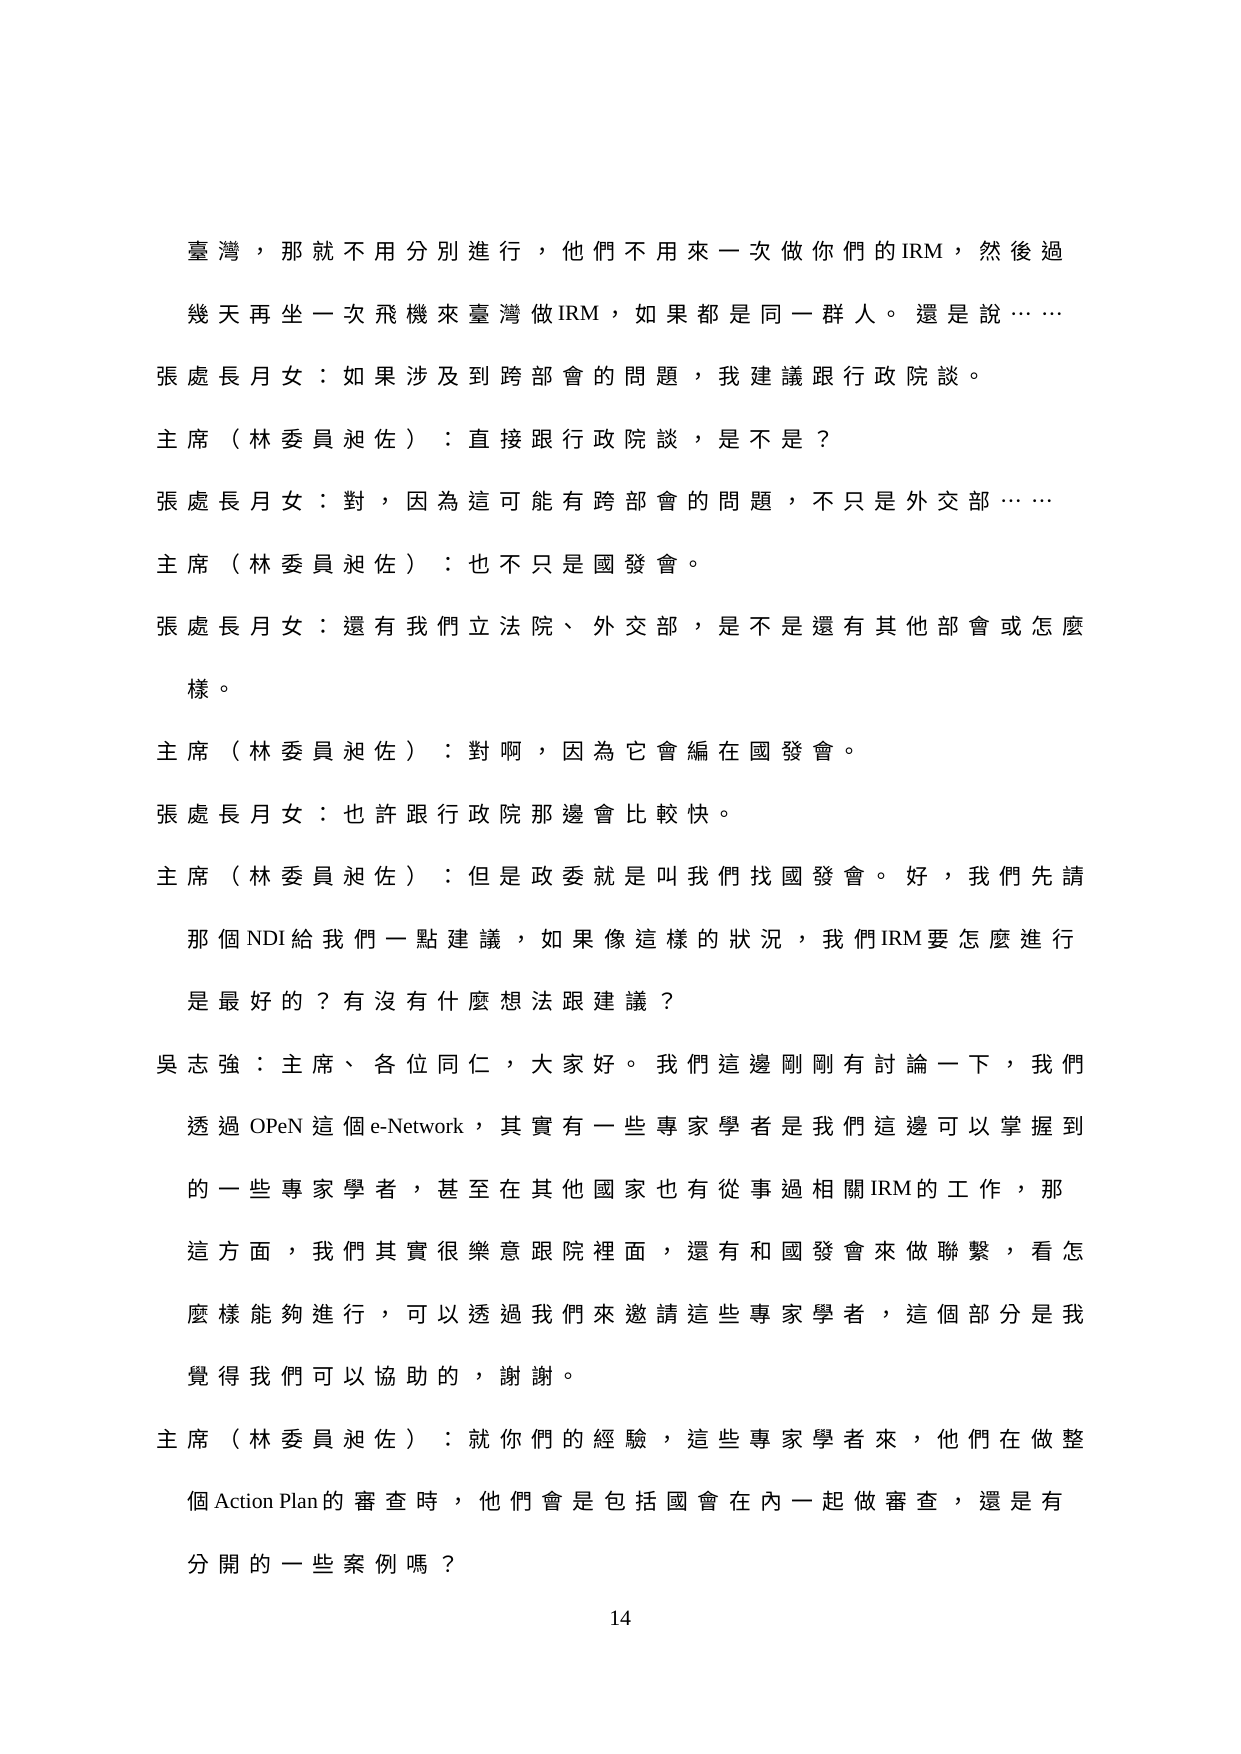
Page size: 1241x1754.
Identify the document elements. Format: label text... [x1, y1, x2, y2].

text 張處長月女：如果涉及到跨部會的問題，我建議跟行政院談。 [151, 344, 1089, 406]
text 臺灣，那就不用分別進行，他們不用來一次做你們的IRM，然後過幾天再坐一次飛機來臺灣做IRM，如果都是同一群人。還是說…… [151, 219, 1089, 344]
text 張處長月女：對，因為這可能有跨部會的問題，不只是外交部…… [151, 469, 1089, 531]
text 主席（林委員昶佐）：就你們的經驗，這些專家學者來，他們在做整個Action Plan的審查時，他們會是包括國會在內一起做審查，還是有分開的一些案例嗎？ [151, 1406, 1089, 1594]
text 張處長月女：還有我們立法院、外交部，是不是還有其他部會或怎麼樣。 [151, 594, 1089, 719]
text 張處長月女：也許跟行政院那邊會比較快。 [151, 781, 1089, 844]
text 主席（林委員昶佐）：但是政委就是叫我們找國發會。好，我們先請那個NDI給我們一點建議，如果像這樣的狀況，我們IRM要怎麼進行是最好的？有沒有什麼想法跟建議？ [151, 844, 1089, 1031]
text 主席（林委員昶佐）：對啊，因為它會編在國發會。 [151, 719, 1089, 781]
text 主席（林委員昶佐）：也不只是國發會。 [151, 531, 1089, 594]
text 主席（林委員昶佐）：直接跟行政院談，是不是？ [151, 406, 1089, 469]
text 吳志強：主席、各位同仁，大家好。我們這邊剛剛有討論一下，我們透過OPeN這個e-Network，其實有一些專家學者是我們這邊可以掌握到的一些專家學者，甚至在其他國家也有從事過相關IRM的工作，那這方面，我們其實很樂意跟院裡面，還有和國發會來做聯繫，看怎麼樣能夠進行，可以透過我們來邀請這些專家學者，這個部分是我覺得我們可以協助的，謝謝。 [151, 1031, 1089, 1406]
